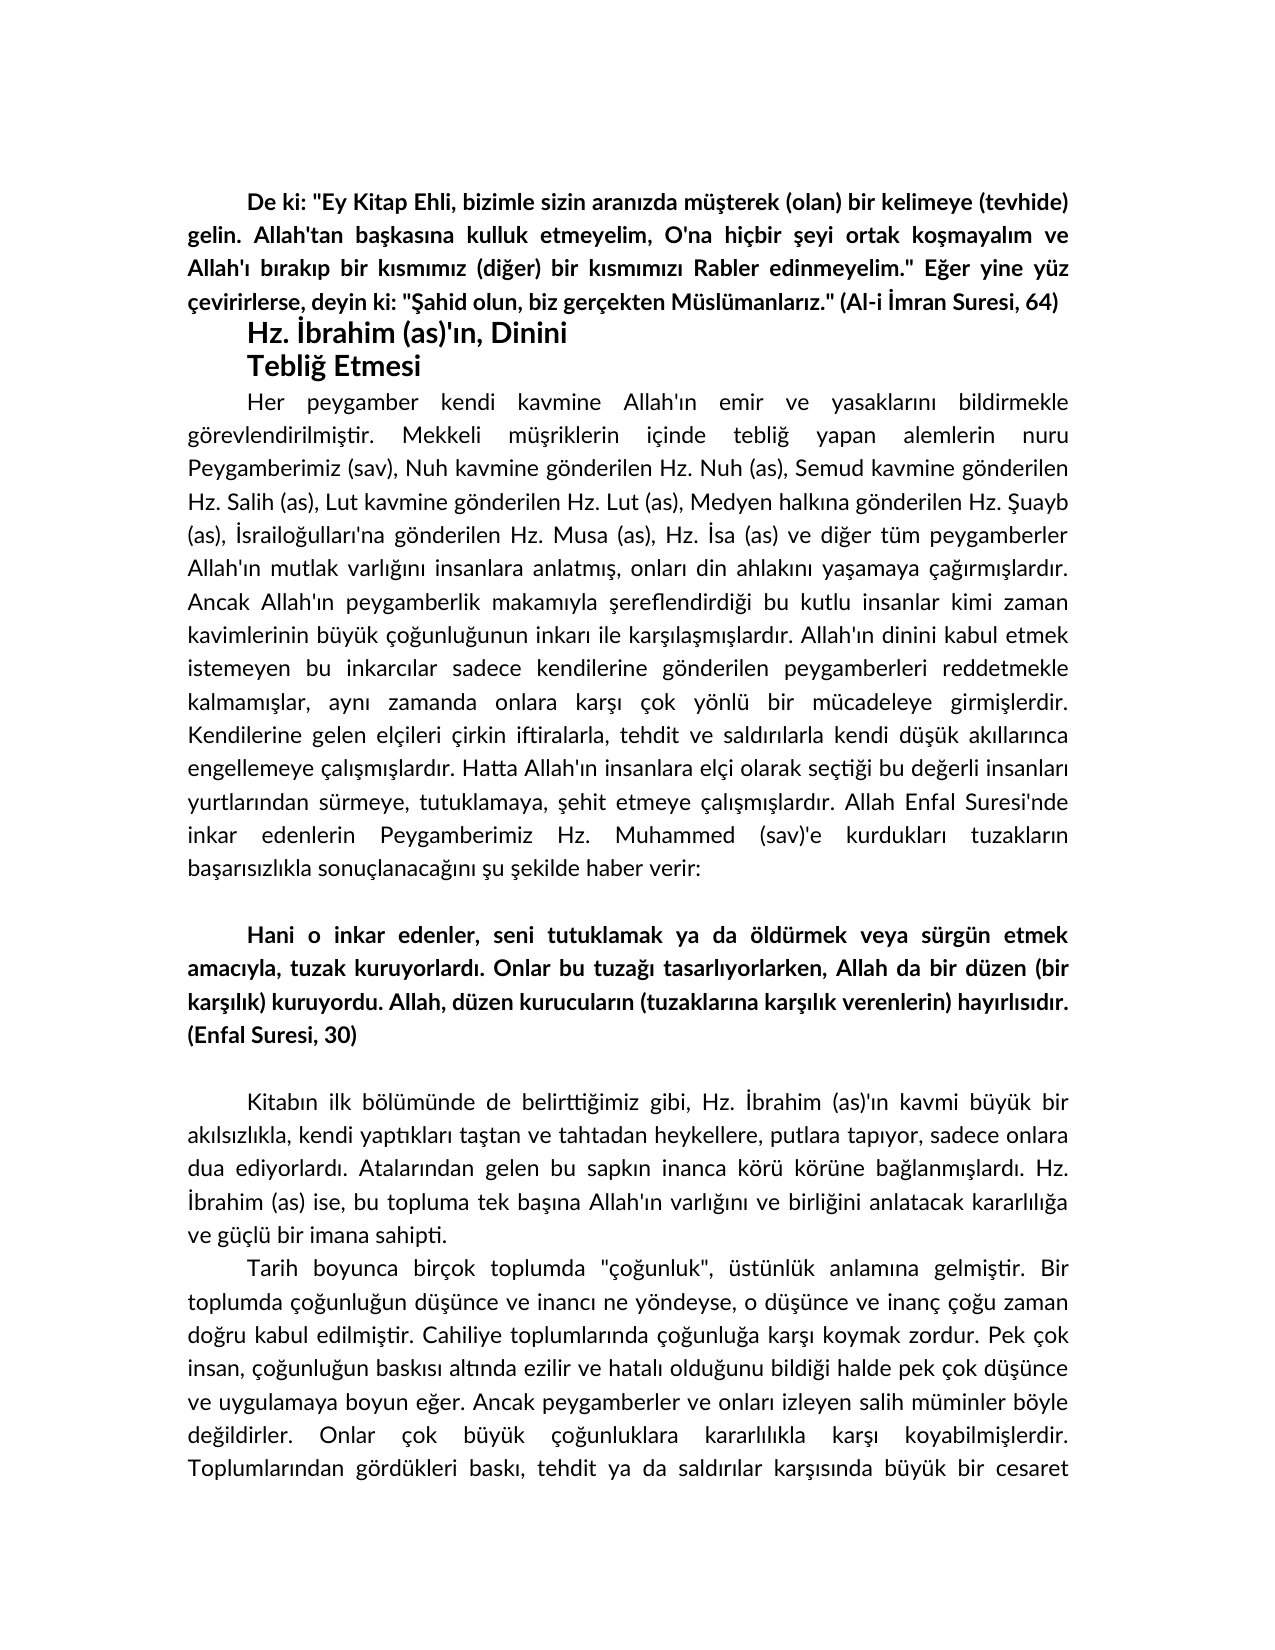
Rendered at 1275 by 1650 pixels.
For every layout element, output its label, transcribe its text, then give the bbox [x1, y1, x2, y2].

text De ki: "Ey Kitap Ehli, bizimle sizin aranızda müşterek (olan) bir kelimeye (tevhide) gelin. Allah'tan başkasına kulluk etmeyelim, O'na hiçbir şeyi ortak koşmayalım ve Allah'ı bırakıp bir kısmımız (diğer) bir kısmımızı Rabler edinmeyelim." Eğer yine yüz çevirirlerse, deyin ki: "Şahid olun, biz gerçekten Müslümanlarız." (Al-i İmran Suresi, 64) [187, 183, 1070, 317]
text Tarih boyunca birçok toplumda "çoğunluk", üstünlük anlamına gelmiştir. Bir toplumda çoğunluğun düşünce ve inancı ne yöndeyse, o düşünce ve inanç çoğu zaman doğru kabul edilmiştir. Cahiliye toplumlarında çoğunluğa karşı koymak zordur. Pek çok insan, çoğunluğun baskısı altında ezilir ve hatalı olduğunu bildiği halde pek çok düşünce ve uygulamaya boyun eğer. Ancak peygamberler ve onları izleyen salih müminler böyle değildirler. Onlar çok büyük çoğunluklara kararlılıkla karşı koyabilmişlerdir. Toplumlarından gördükleri baskı, tehdit ya da saldırılar karşısında büyük bir cesaret [187, 1250, 1070, 1483]
subtitle Hz. İbrahim (as)'ın, Dinini [187, 317, 1070, 350]
text Kitabın ilk bölümünde de belirttiğimiz gibi, Hz. İbrahim (as)'ın kavmi büyük bir akılsızlıkla, kendi yaptıkları taştan ve tahtadan heykellere, putlara tapıyor, sadece onlara dua ediyorlardı. Atalarından gelen bu sapkın inanca körü körüne bağlanmışlardı. Hz. İbrahim (as) ise, bu topluma tek başına Allah'ın varlığını ve birliğini anlatacak kararlılığa ve güçlü bir imana sahipti. [187, 1083, 1070, 1250]
text Her peygamber kendi kavmine Allah'ın emir ve yasaklarını bildirmekle görevlendirilmiştir. Mekkeli müşriklerin içinde tebliğ yapan alemlerin nuru Peygamberimiz (sav), Nuh kavmine gönderilen Hz. Nuh (as), Semud kavmine gönderilen Hz. Salih (as), Lut kavmine gönderilen Hz. Lut (as), Medyen halkına gönderilen Hz. Şuayb (as), İsrailoğulları'na gönderilen Hz. Musa (as), Hz. İsa (as) ve diğer tüm peygamberler Allah'ın mutlak varlığını insanlara anlatmış, onları din ahlakını yaşamaya çağırmışlardır. Ancak Allah'ın peygamberlik makamıyla şereflendirdiği bu kutlu insanlar kimi zaman kavimlerinin büyük çoğunluğunun inkarı ile karşılaşmışlardır. Allah'ın dinini kabul etmek istemeyen bu inkarcılar sadece kendilerine gönderilen peygamberleri reddetmekle kalmamışlar, aynı zamanda onlara karşı çok yönlü bir mücadeleye girmişlerdir. Kendilerine gelen elçileri çirkin iftiralarla, tehdit ve saldırılarla kendi düşük akıllarınca engellemeye çalışmışlardır. Hatta Allah'ın insanlara elçi olarak seçtiği bu değerli insanları yurtlarından sürmeye, tutuklamaya, şehit etmeye çalışmışlardır. Allah Enfal Suresi'nde inkar edenlerin Peygamberimiz Hz. Muhammed (sav)'e kurdukları tuzakların başarısızlıkla sonuçlanacağını şu şekilde haber verir: [187, 383, 1070, 883]
subtitle Tebliğ Etmesi [187, 350, 1070, 383]
text Hani o inkar edenler, seni tutuklamak ya da öldürmek veya sürgün etmek amacıyla, tuzak kuruyorlardı. Onlar bu tuzağı tasarlıyorlarken, Allah da bir düzen (bir karşılık) kuruyordu. Allah, düzen kurucuların (tuzaklarına karşılık verenlerin) hayırlısıdır. (Enfal Suresi, 30) [187, 917, 1070, 1050]
